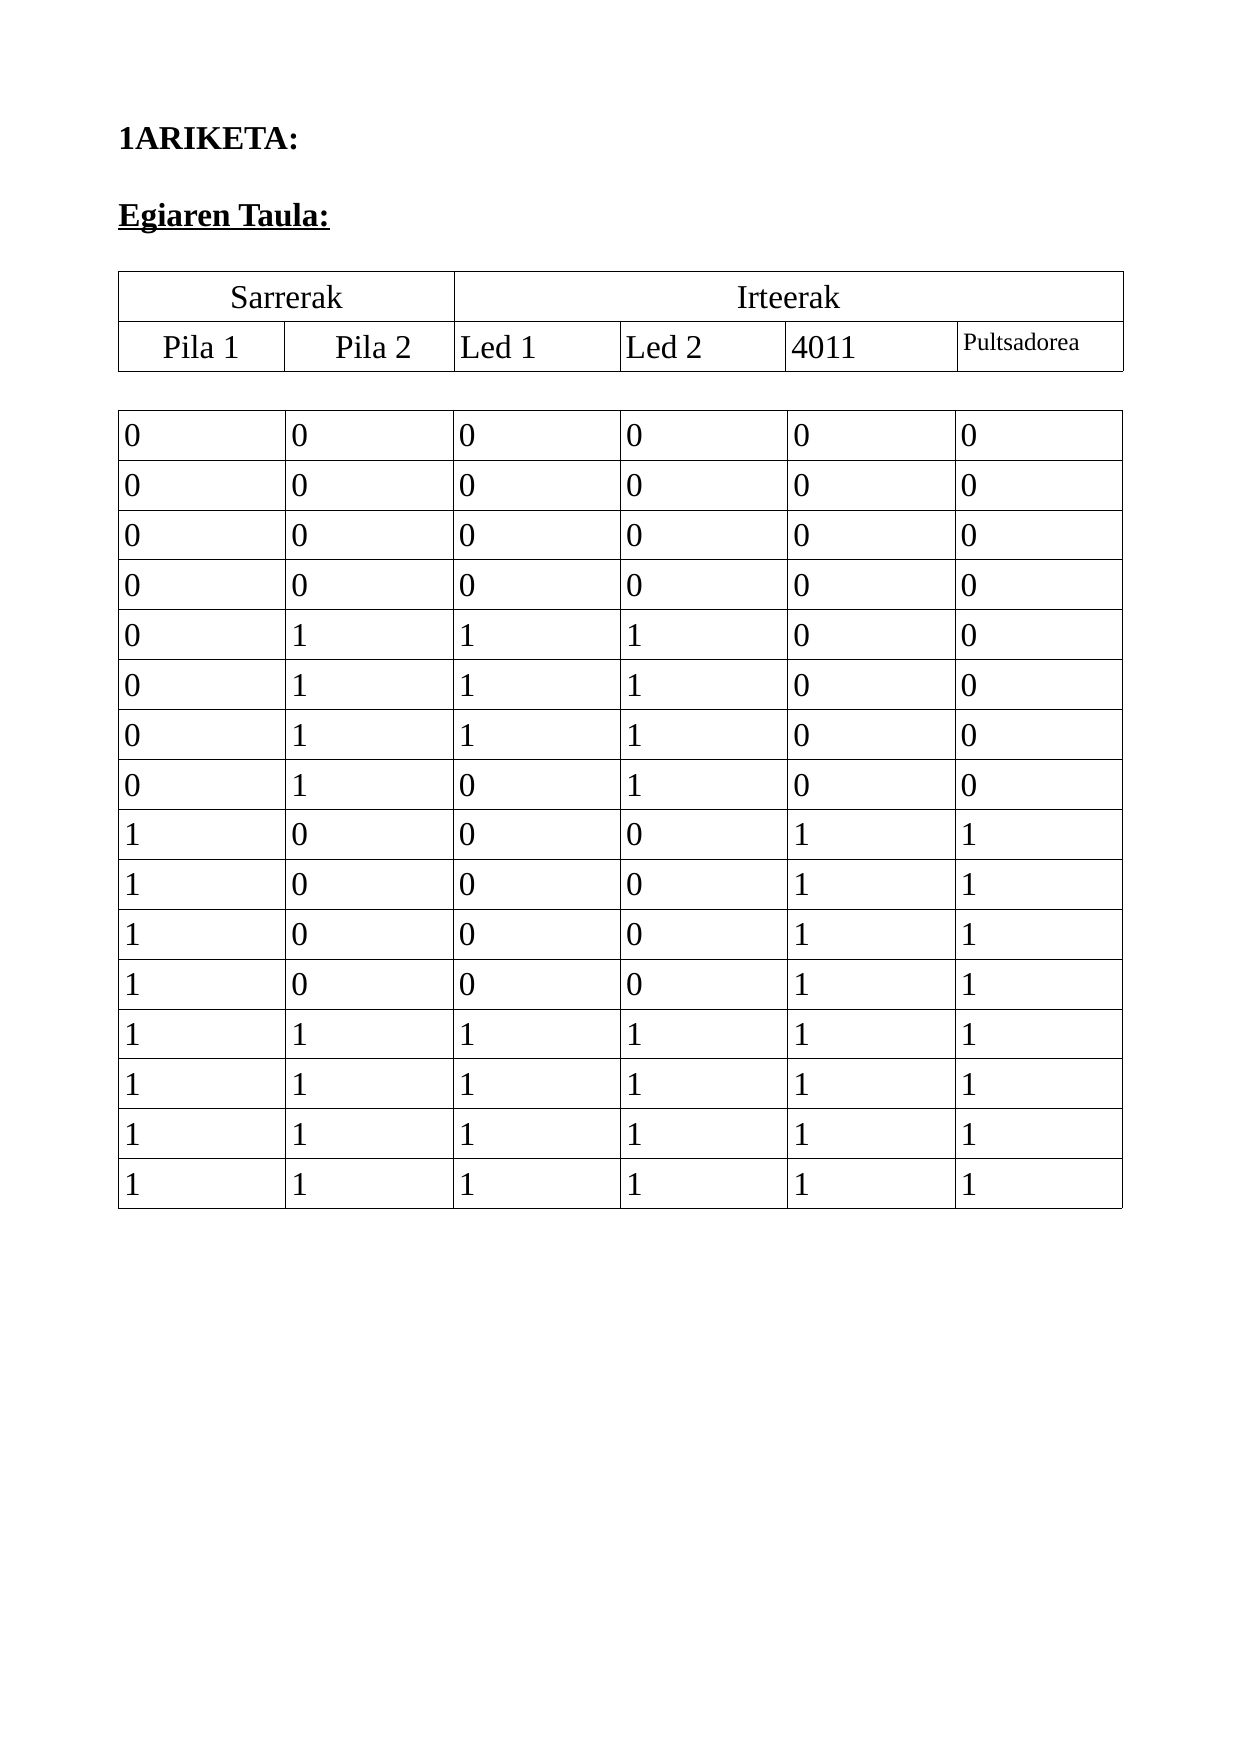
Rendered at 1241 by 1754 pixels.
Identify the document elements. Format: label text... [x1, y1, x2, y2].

table_cell 0 [119, 610, 285, 659]
table_header 0 [286, 411, 453, 459]
table_cell 1 [788, 860, 955, 909]
table_cell 1 [621, 710, 787, 759]
table_cell 1 [119, 1059, 285, 1108]
table_cell 1 [454, 1109, 620, 1158]
table_cell 1 [119, 810, 285, 859]
table_cell 1 [454, 1159, 620, 1208]
table_cell 0 [286, 511, 453, 559]
table_cell 0 [621, 960, 787, 1008]
table_cell 0 [286, 960, 453, 1008]
table_cell 1 [788, 1010, 955, 1058]
table_cell 0 [788, 610, 955, 659]
table_cell 1 [621, 610, 787, 659]
table_cell 0 [286, 910, 453, 958]
table_cell 1 [956, 860, 1122, 909]
table_cell 0 [788, 710, 955, 759]
table_cell 1 [956, 810, 1122, 859]
table_cell 1 [119, 1159, 285, 1208]
table_cell 1 [788, 1109, 955, 1158]
table_header 0 [621, 411, 787, 459]
table_cell 1 [788, 810, 955, 859]
table_cell 1 [788, 1059, 955, 1108]
table_cell 1 [119, 1109, 285, 1158]
table_cell 1 [956, 1159, 1122, 1208]
table_header 0 [788, 411, 955, 459]
table_cell 0 [788, 461, 955, 509]
table_cell 4011 [786, 322, 957, 371]
table_cell 0 [119, 560, 285, 609]
table_cell 0 [788, 560, 955, 609]
table_cell 1 [119, 960, 285, 1008]
table_cell 0 [286, 560, 453, 609]
text Egiaren Taula: [118, 195, 1122, 233]
table_cell 1 [454, 1010, 620, 1058]
table_cell 1 [788, 1159, 955, 1208]
table_cell Pila 2 [285, 322, 454, 371]
table_cell 1 [286, 760, 453, 809]
table_cell 0 [621, 511, 787, 559]
table_cell 0 [286, 810, 453, 859]
table_header 0 [454, 411, 620, 459]
table_cell 0 [454, 560, 620, 609]
table_cell 0 [956, 560, 1122, 609]
table_cell 0 [454, 860, 620, 909]
table_cell 0 [788, 760, 955, 809]
table_cell 1 [956, 1010, 1122, 1058]
table_cell 0 [454, 511, 620, 559]
table_cell 1 [286, 1109, 453, 1158]
table_cell 1 [454, 710, 620, 759]
text 1ARIKETA: [118, 118, 1122, 156]
table_cell 1 [956, 1059, 1122, 1108]
table_header 0 [956, 411, 1122, 459]
table_cell 0 [621, 910, 787, 958]
table_cell 1 [621, 1059, 787, 1108]
table_cell Led 2 [621, 322, 785, 371]
table_cell 0 [956, 610, 1122, 659]
table_cell 1 [119, 910, 285, 958]
table_cell 0 [119, 660, 285, 709]
table_cell 0 [454, 910, 620, 958]
table_cell 1 [119, 1010, 285, 1058]
table_cell 1 [286, 1059, 453, 1108]
table_cell 0 [621, 461, 787, 509]
table_cell 1 [956, 960, 1122, 1008]
table_cell 1 [621, 760, 787, 809]
table_cell 1 [286, 1159, 453, 1208]
table_cell 0 [621, 860, 787, 909]
table_cell 1 [286, 610, 453, 659]
table_cell 0 [621, 810, 787, 859]
table_cell 1 [788, 960, 955, 1008]
table_cell 0 [454, 960, 620, 1008]
table_cell 0 [621, 560, 787, 609]
table_cell 1 [621, 1109, 787, 1158]
table_cell 0 [286, 461, 453, 509]
table_cell 0 [119, 511, 285, 559]
table_cell 0 [956, 461, 1122, 509]
table_cell 0 [956, 660, 1122, 709]
table_cell Pultsadorea [958, 322, 1123, 371]
table_cell 0 [788, 511, 955, 559]
table_header Sarrerak [119, 272, 454, 321]
table_cell 1 [286, 660, 453, 709]
table_cell 1 [454, 660, 620, 709]
table_cell 0 [119, 461, 285, 509]
table_header Irteerak [455, 272, 1123, 321]
table_cell Led 1 [455, 322, 620, 371]
table_cell 1 [621, 1159, 787, 1208]
table_cell 0 [454, 461, 620, 509]
table_cell 1 [956, 910, 1122, 958]
table_cell 0 [956, 710, 1122, 759]
table_cell 1 [119, 860, 285, 909]
table_cell 1 [286, 1010, 453, 1058]
table_cell 0 [788, 660, 955, 709]
table_cell 1 [286, 710, 453, 759]
table_cell 0 [286, 860, 453, 909]
table_header 0 [119, 411, 285, 459]
table_cell 0 [454, 810, 620, 859]
table_cell 1 [621, 660, 787, 709]
table_cell 1 [454, 610, 620, 659]
table_cell 1 [956, 1109, 1122, 1158]
table_cell 0 [454, 760, 620, 809]
table_cell 0 [956, 511, 1122, 559]
table_cell 0 [956, 760, 1122, 809]
table_cell 1 [788, 910, 955, 958]
table_cell 0 [119, 710, 285, 759]
table_cell 1 [621, 1010, 787, 1058]
table_cell Pila 1 [119, 322, 284, 371]
table_cell 1 [454, 1059, 620, 1108]
table_cell 0 [119, 760, 285, 809]
